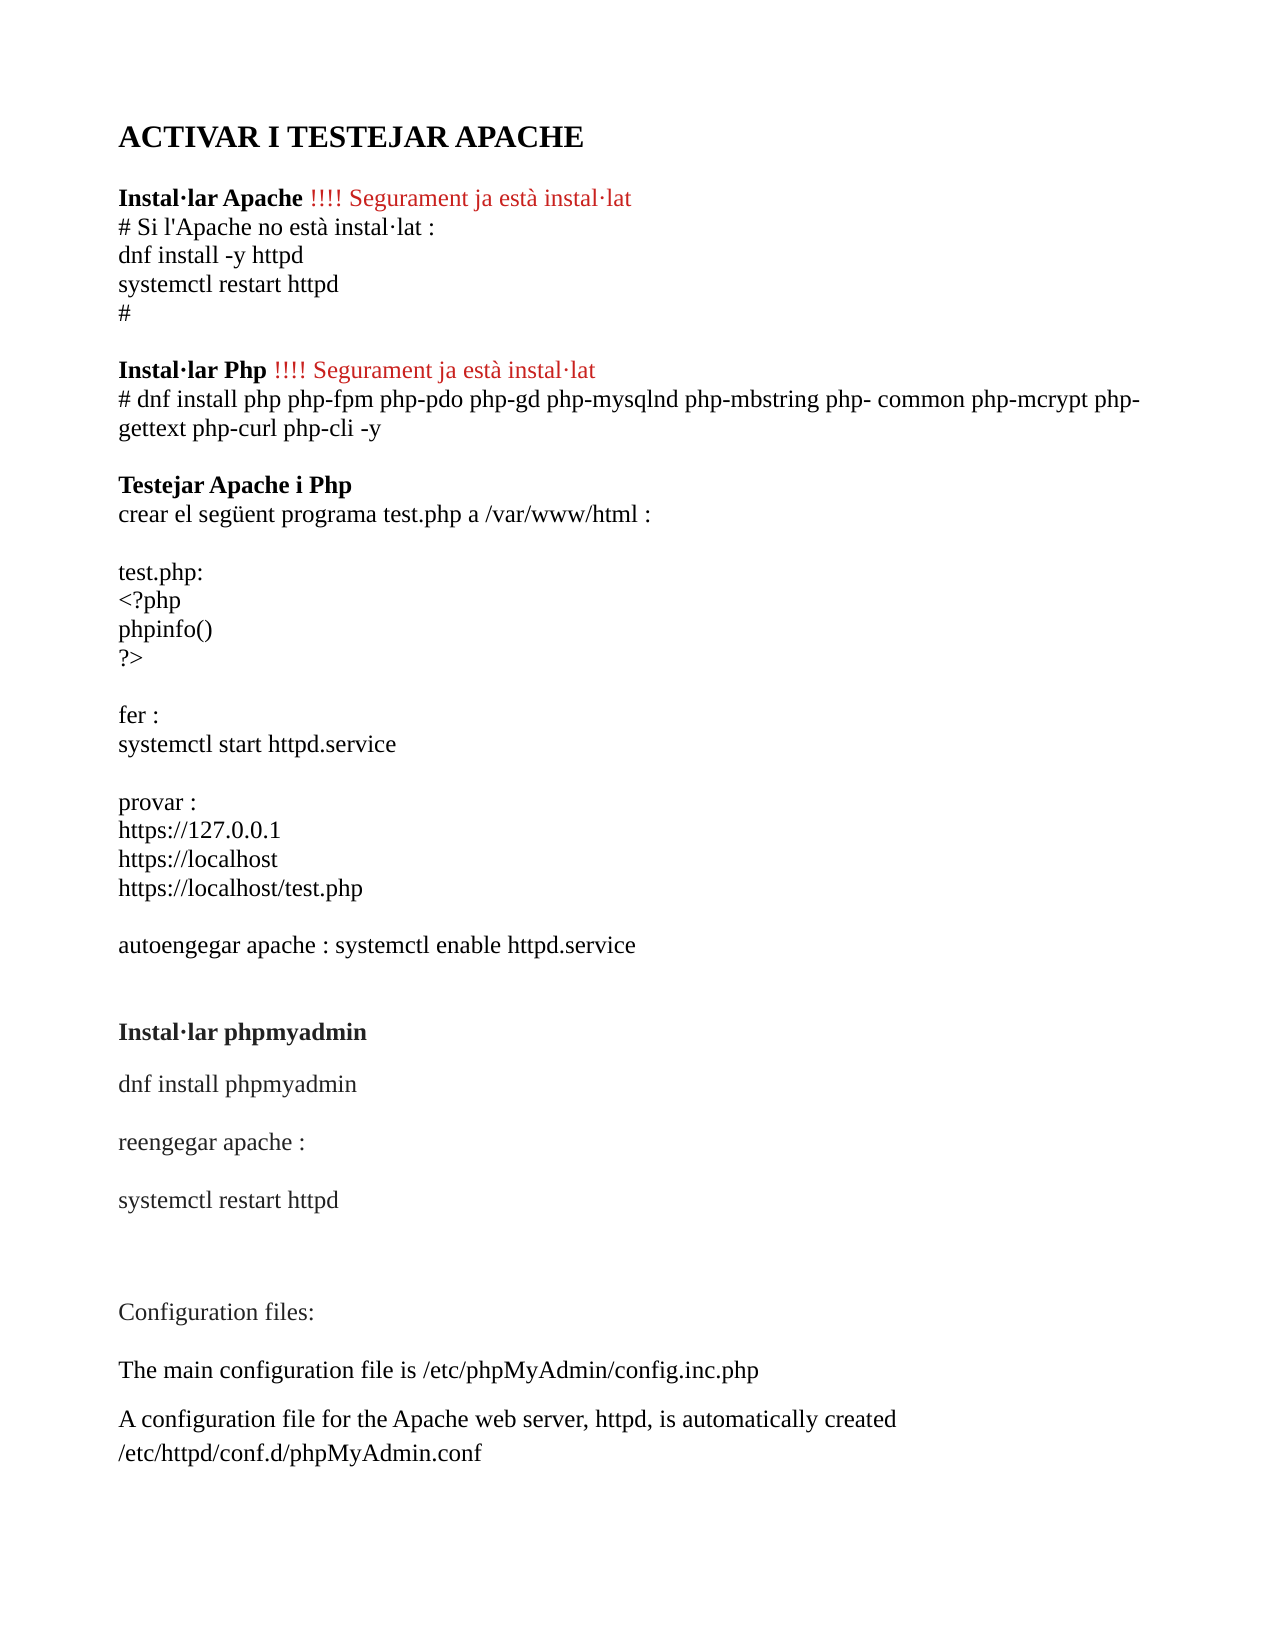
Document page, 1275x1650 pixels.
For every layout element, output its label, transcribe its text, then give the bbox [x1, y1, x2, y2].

text # Si l'Apache no està instal·lat : dnf install -y httpd systemctl restart httpd # [118, 212, 1157, 327]
text systemctl start httpd.service [118, 729, 1157, 758]
text https://localhost [118, 844, 1157, 873]
text A configuration file for the Apache web server, httpd, is automatically created /etc/httpd/conf.d/phpMyAdmin.conf [118, 1404, 1157, 1467]
text https://localhost/test.php [118, 873, 1157, 902]
text reengegar apache : [118, 1127, 1157, 1156]
text ACTIVAR I TESTEJAR APACHE [118, 118, 1157, 154]
text The main configuration file is /etc/phpMyAdmin/config.inc.php [118, 1355, 1157, 1384]
text fer : [118, 700, 1157, 729]
text # dnf install php php-fpm php-pdo php-gd php-mysqlnd php-mbstring php- common php-mcrypt php-gettext php-curl php-cli -y [118, 384, 1157, 442]
text https://127.0.0.1 [118, 815, 1157, 844]
text provar : [118, 787, 1157, 815]
text autoengegar apache : systemctl enable httpd.service [118, 930, 1157, 959]
text ?> [118, 643, 1157, 672]
text dnf install phpmyadmin [118, 1069, 1157, 1098]
text systemctl restart httpd [118, 1185, 1157, 1214]
text Instal·lar Apache !!!! Segurament ja està instal·lat [118, 183, 1157, 212]
text phpinfo() [118, 614, 1157, 643]
text crear el següent programa test.php a /var/www/html : [118, 499, 1157, 528]
text <?php [118, 585, 1157, 614]
subtitle Configuration files: [118, 1297, 1157, 1326]
text Instal·lar phpmyadmin [118, 1017, 1157, 1045]
text Instal·lar Php !!!! Segurament ja està instal·lat [118, 355, 1157, 384]
text Testejar Apache i Php [118, 470, 1157, 499]
text test.php: [118, 557, 1157, 585]
